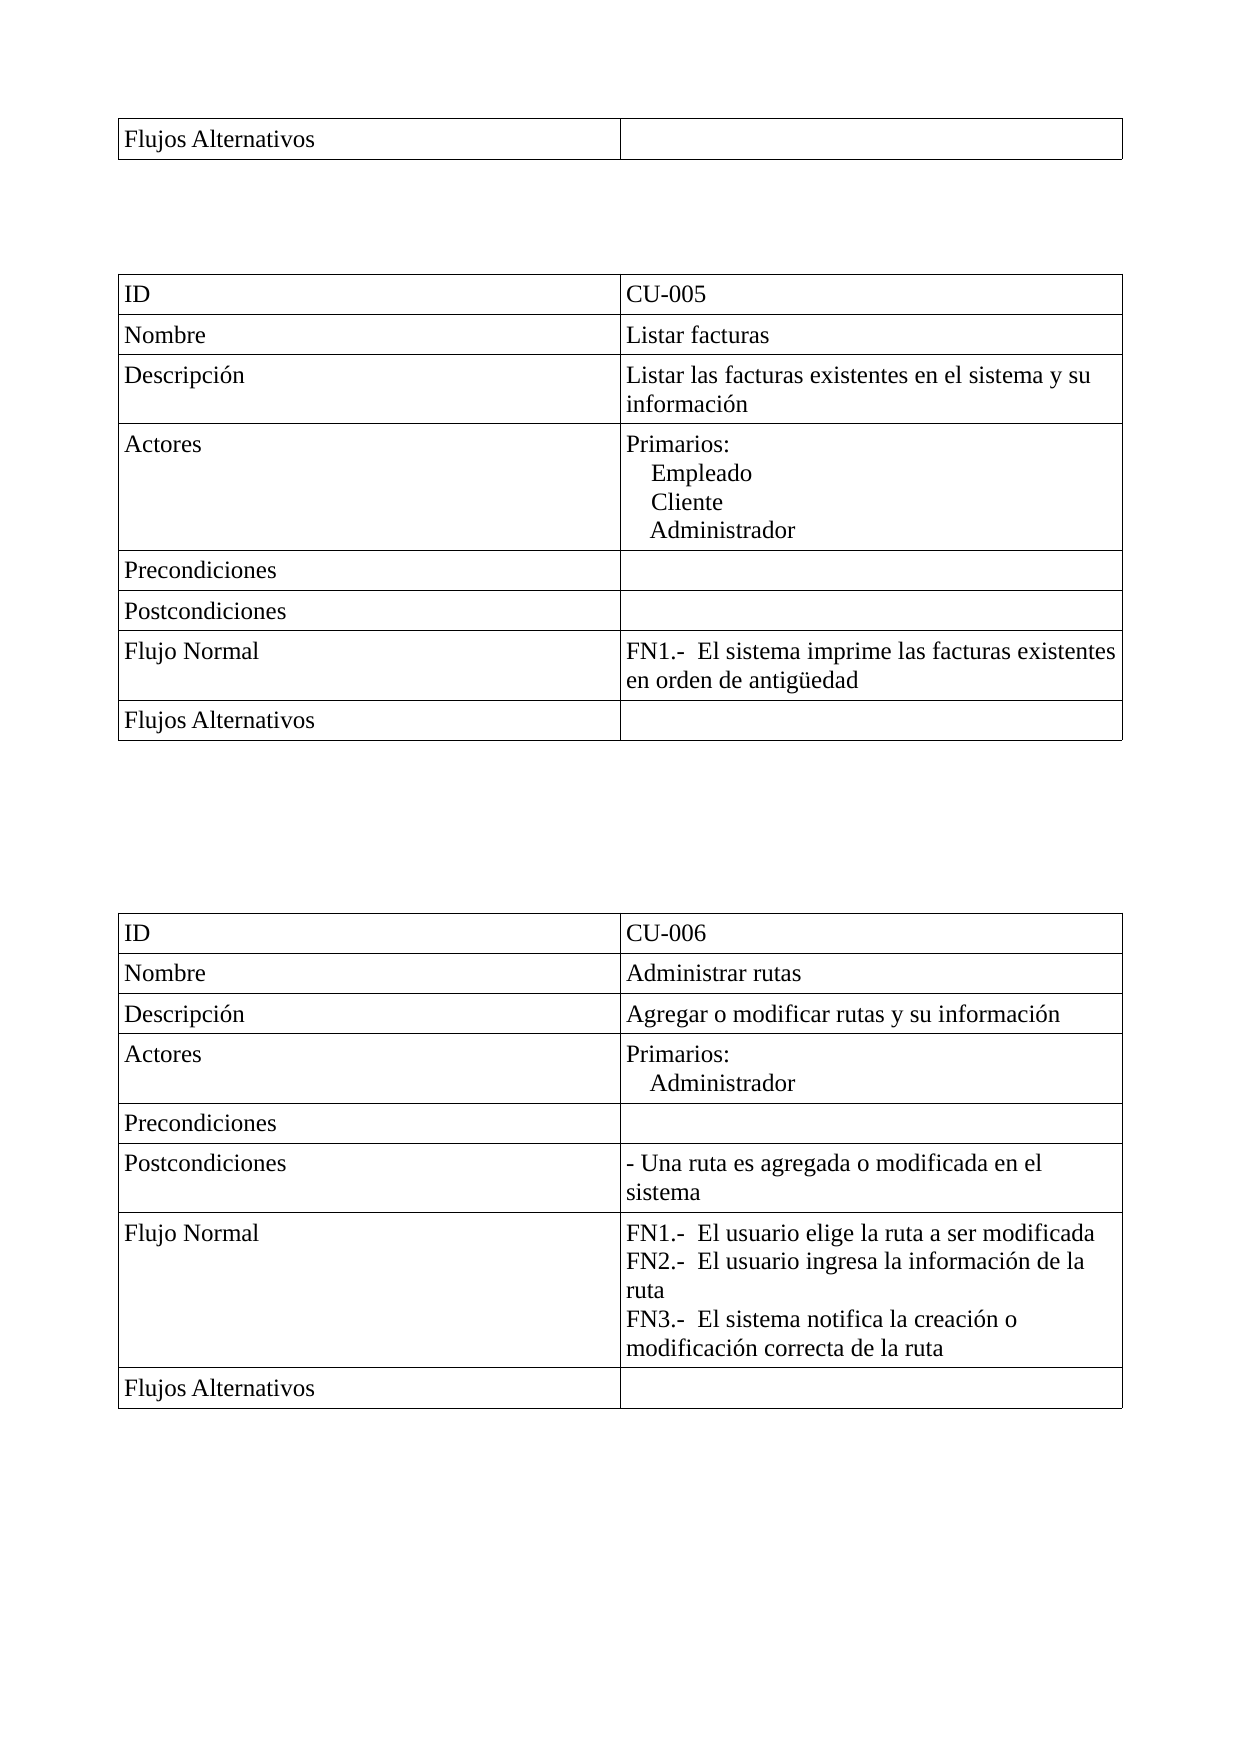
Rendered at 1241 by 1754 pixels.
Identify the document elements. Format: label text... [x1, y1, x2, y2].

table_header ID [119, 275, 620, 314]
table_cell Listar facturas [621, 315, 1122, 354]
table_cell [621, 1104, 1122, 1143]
table_cell Agregar o modificar rutas y su información [621, 994, 1122, 1033]
table_cell Postcondiciones [119, 591, 620, 630]
table_cell Precondiciones [119, 551, 620, 590]
table_cell Flujos Alternativos [119, 119, 620, 158]
table_cell Descripción [119, 994, 620, 1033]
table_cell Nombre [119, 954, 620, 993]
table_cell Actores [119, 424, 620, 550]
table_header CU-006 [621, 914, 1122, 953]
table_cell [621, 119, 1122, 158]
table_cell [621, 591, 1122, 630]
table_cell Precondiciones [119, 1104, 620, 1143]
table_cell [621, 701, 1122, 740]
table_cell Primarios: Empleado Cliente Administrador [621, 424, 1122, 550]
table_header ID [119, 914, 620, 953]
table_cell Descripción [119, 355, 620, 423]
table_cell - Una ruta es agregada o modificada en el sistema [621, 1144, 1122, 1212]
table_cell Actores [119, 1034, 620, 1102]
table_cell Primarios: Administrador [621, 1034, 1122, 1102]
table_cell [621, 551, 1122, 590]
table_cell Administrar rutas [621, 954, 1122, 993]
table_cell Flujo Normal [119, 1213, 620, 1367]
table_cell Flujos Alternativos [119, 701, 620, 740]
table_cell Nombre [119, 315, 620, 354]
table_cell FN1.- El usuario elige la ruta a ser modificada FN2.- El usuario ingresa la información de la ruta FN3.- El sistema notifica la creación o modificación correcta de la ruta [621, 1213, 1122, 1367]
table_cell Postcondiciones [119, 1144, 620, 1212]
table_cell [621, 1368, 1122, 1407]
table_cell FN1.- El sistema imprime las facturas existentes en orden de antigüedad [621, 631, 1122, 699]
table_cell Flujo Normal [119, 631, 620, 699]
table_header CU-005 [621, 275, 1122, 314]
table_cell Listar las facturas existentes en el sistema y su información [621, 355, 1122, 423]
table_cell Flujos Alternativos [119, 1368, 620, 1407]
